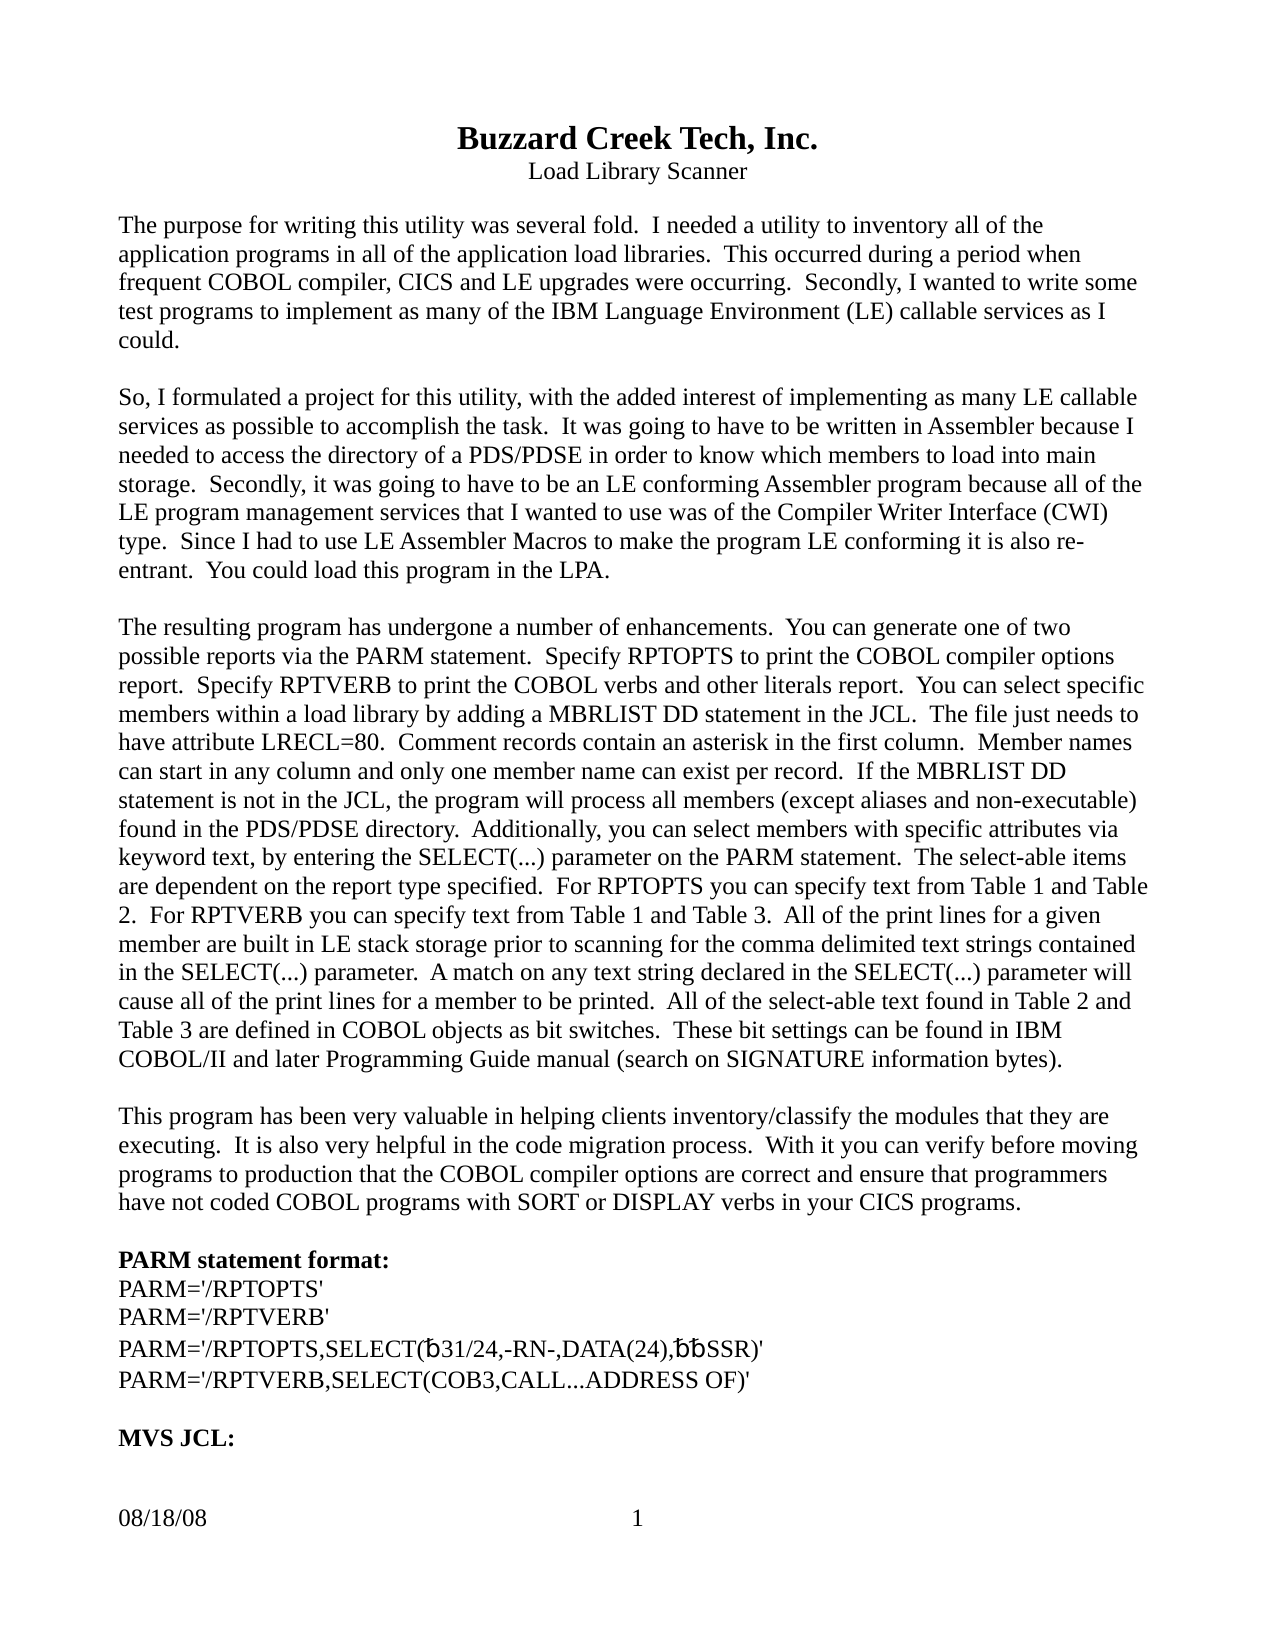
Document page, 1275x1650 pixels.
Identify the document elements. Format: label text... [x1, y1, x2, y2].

text PARM='/RPTVERB' [118, 1302, 1157, 1331]
text So, I formulated a project for this utility, with the added interest of implementing as many LE callable services as possible to accomplish the task. It was going to have to be written in Assembler because I needed to access the directory of a PDS/PDSE in order to know which members to load into main storage. Secondly, it was going to have to be an LE conforming Assembler program because all of the LE program management services that I wanted to use was of the Compiler Writer Interface (CWI) type. Since I had to use LE Assembler Macros to make the program LE conforming it is also re-entrant. You could load this program in the LPA. [118, 382, 1157, 584]
text PARM='/RPTVERB,SELECT(COB3,CALL...ADDRESS OF)' [118, 1365, 1157, 1394]
text MVS JCL: [118, 1423, 1157, 1451]
text The purpose for writing this utility was several fold. I needed a utility to inventory all of the application programs in all of the application load libraries. This occurred during a period when frequent COBOL compiler, CICS and LE upgrades were occurring. Secondly, I wanted to write some test programs to implement as many of the IBM Language Environment (LE) callable services as I could. [118, 210, 1157, 354]
text This program has been very valuable in helping clients inventory/classify the modules that they are executing. It is also very helpful in the code migration process. With it you can verify before moving programs to production that the COBOL compiler options are correct and ensure that programmers have not coded COBOL programs with SORT or DISPLAY verbs in your CICS programs. [118, 1101, 1157, 1216]
text The resulting program has undergone a number of enhancements. You can generate one of two possible reports via the PARM statement. Specify RPTOPTS to print the COBOL compiler options report. Specify RPTVERB to print the COBOL verbs and other literals report. You can select specific members within a load library by adding a MBRLIST DD statement in the JCL. The file just needs to have attribute LRECL=80. Comment records contain an asterisk in the first column. Member names can start in any column and only one member name can exist per record. If the MBRLIST DD statement is not in the JCL, the program will process all members (except aliases and non-executable) found in the PDS/PDSE directory. Additionally, you can select members with specific attributes via keyword text, by entering the SELECT(...) parameter on the PARM statement. The select-able items are dependent on the report type specified. For RPTOPTS you can specify text from Table 1 and Table 2. For RPTVERB you can specify text from Table 1 and Table 3. All of the print lines for a given member are built in LE stack storage prior to scanning for the comma delimited text strings contained in the SELECT(...) parameter. A match on any text string declared in the SELECT(...) parameter will cause all of the print lines for a member to be printed. All of the select-able text found in Table 2 and Table 3 are defined in COBOL objects as bit switches. These bit settings can be found in IBM COBOL/II and later Programming Guide manual (search on SIGNATURE information bytes). [118, 612, 1157, 1072]
text PARM='/RPTOPTS,SELECT(␢31/24,-RN-,DATA(24),␢␢SSR)' [118, 1331, 1157, 1365]
text PARM='/RPTOPTS' [118, 1274, 1157, 1302]
text PARM statement format: [118, 1245, 1157, 1274]
